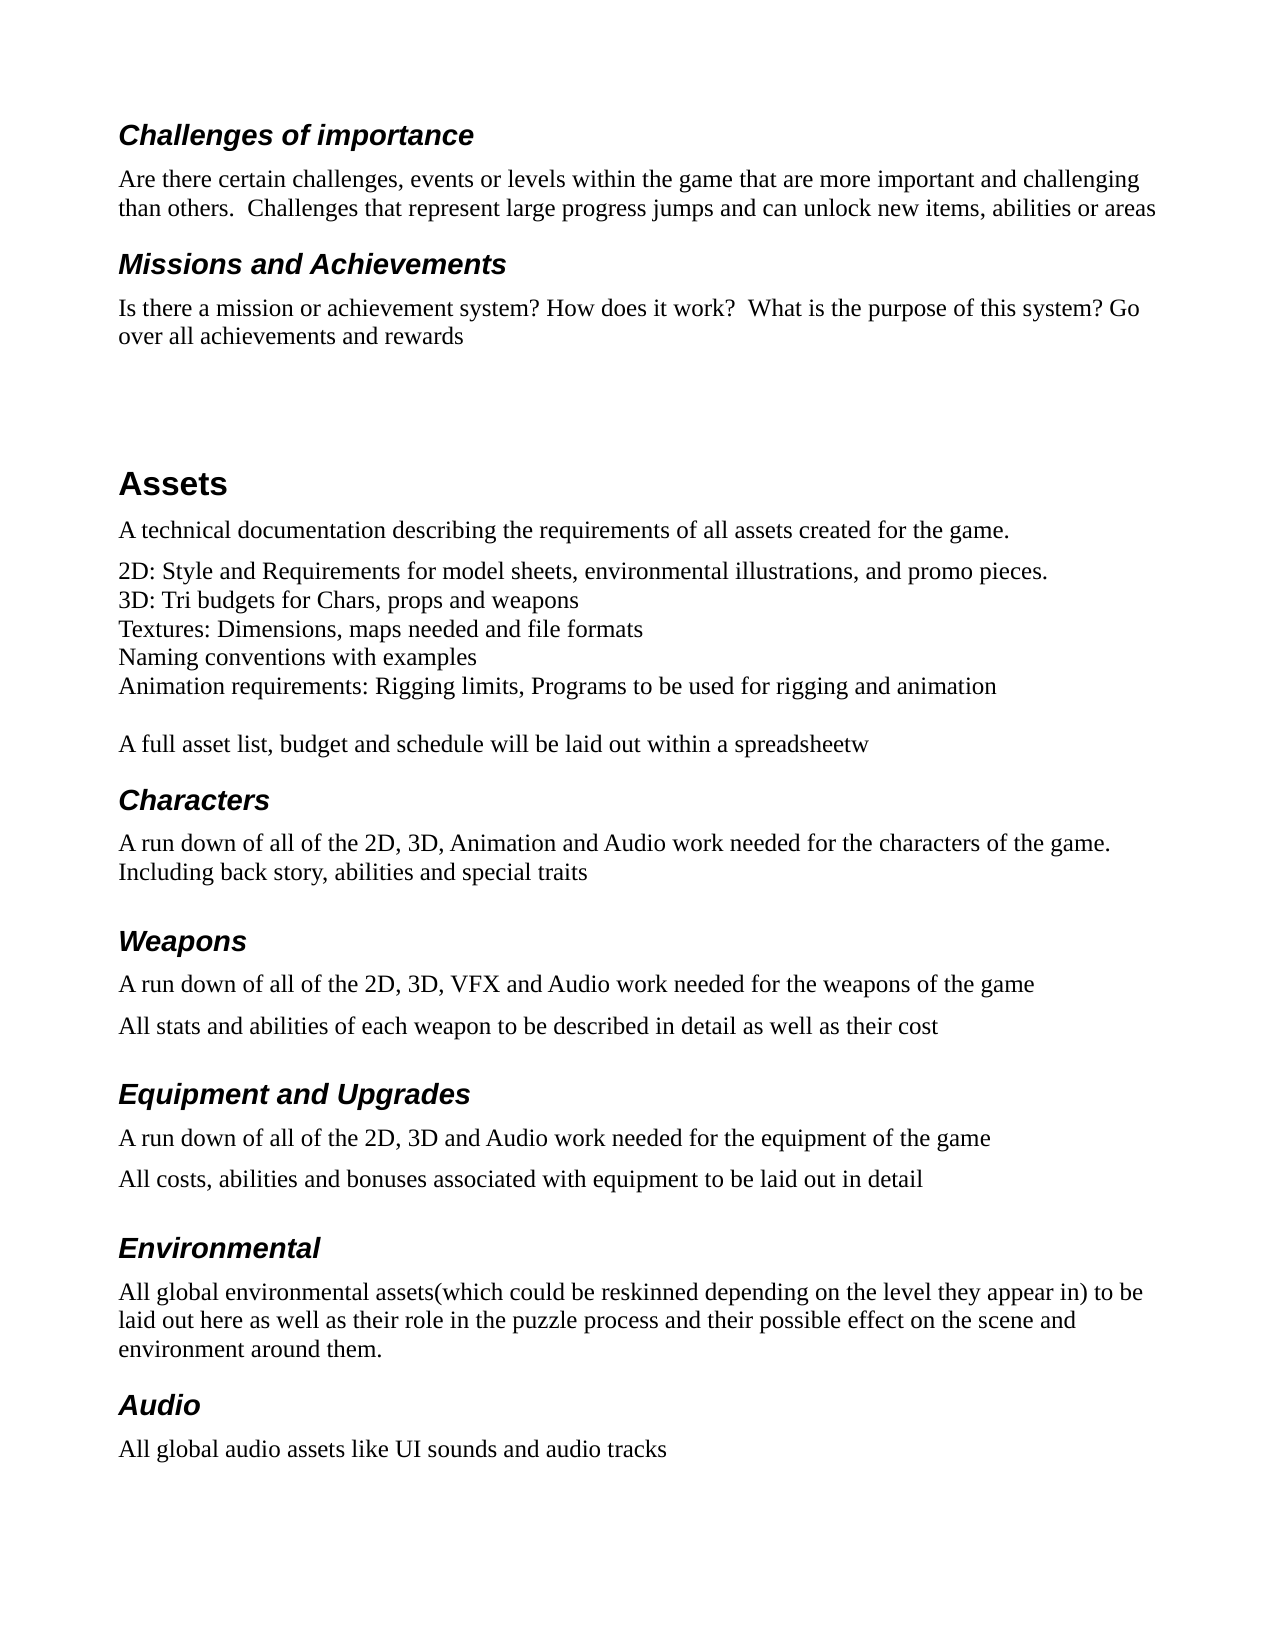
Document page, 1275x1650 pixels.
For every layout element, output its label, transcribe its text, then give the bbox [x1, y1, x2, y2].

text 3D: Tri budgets for Chars, props and weapons [118, 585, 1157, 614]
text Textures: Dimensions, maps needed and file formats [118, 614, 1157, 642]
text All global audio assets like UI sounds and audio tracks [118, 1434, 1157, 1463]
subtitle Assets [118, 464, 1157, 502]
text A run down of all of the 2D, 3D and Audio work needed for the equipment of the game [118, 1123, 1157, 1152]
text All global environmental assets(which could be reskinned depending on the level they appear in) to be laid out here as well as their role in the puzzle process and their possible effect on the scene and environment around them. [118, 1277, 1157, 1363]
text A full asset list, budget and schedule will be laid out within a spreadsheetw [118, 729, 1157, 757]
text Are there certain challenges, events or levels within the game that are more important and challenging than others. Challenges that represent large progress jumps and can unlock new items, abilities or areas [118, 164, 1157, 222]
text Is there a mission or achievement system? How does it work? What is the purpose of this system? Go over all achievements and rewards [118, 293, 1157, 350]
text A technical documentation describing the requirements of all assets created for the game. [118, 515, 1157, 544]
text All costs, abilities and bonuses associated with equipment to be laid out in detail [118, 1164, 1157, 1193]
text Naming conventions with examples [118, 642, 1157, 671]
subtitle Equipment and Upgrades [118, 1077, 1157, 1111]
subtitle Audio [118, 1388, 1157, 1421]
text Animation requirements: Rigging limits, Programs to be used for rigging and animation [118, 671, 1157, 700]
text A run down of all of the 2D, 3D, VFX and Audio work needed for the weapons of the game [118, 969, 1157, 998]
text 2D: Style and Requirements for model sheets, environmental illustrations, and promo pieces. [118, 556, 1157, 585]
subtitle Weapons [118, 923, 1157, 957]
subtitle Environmental [118, 1231, 1157, 1264]
subtitle Missions and Achievements [118, 247, 1157, 280]
text All stats and abilities of each weapon to be described in detail as well as their cost [118, 1011, 1157, 1039]
subtitle Challenges of importance [118, 118, 1157, 152]
text A run down of all of the 2D, 3D, Animation and Audio work needed for the characters of the game. Including back story, abilities and special traits [118, 828, 1157, 886]
subtitle Characters [118, 782, 1157, 816]
